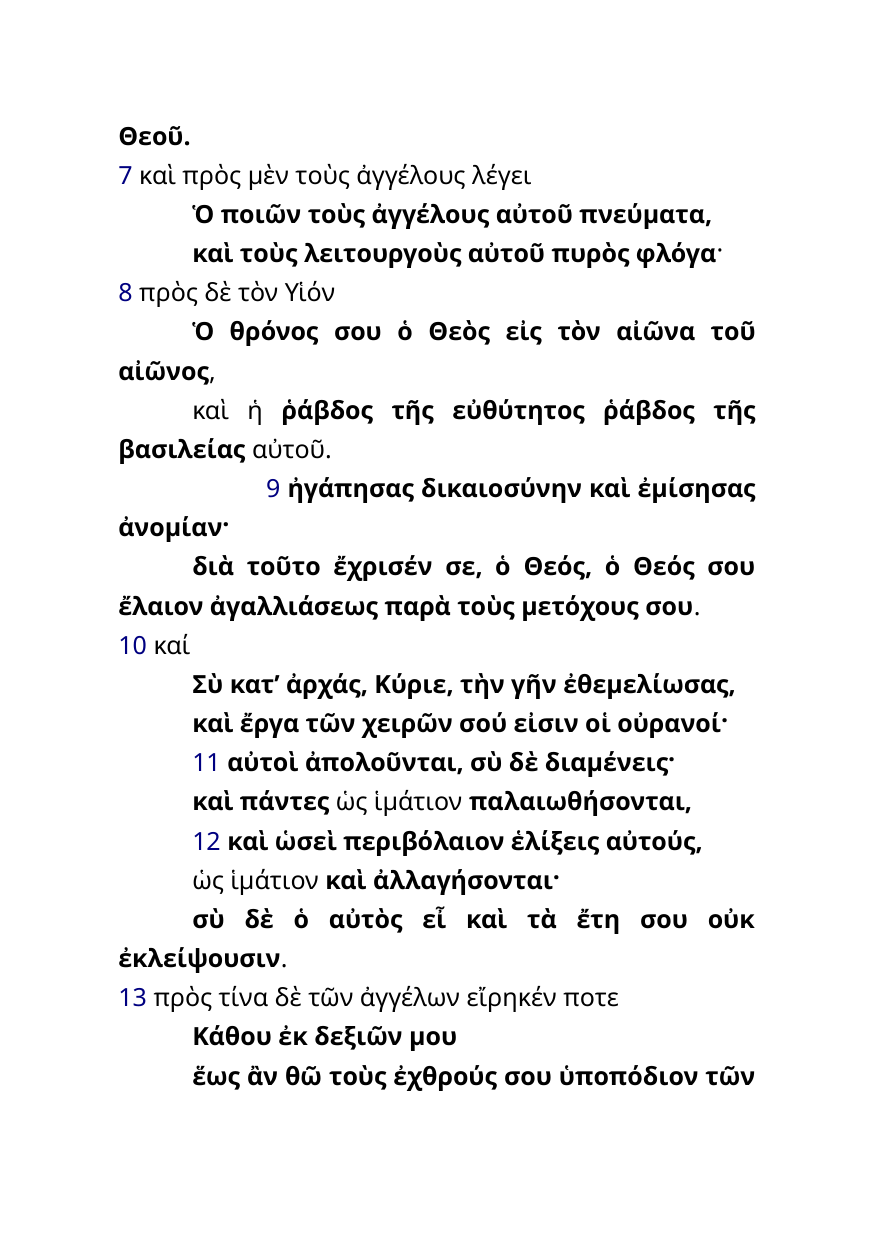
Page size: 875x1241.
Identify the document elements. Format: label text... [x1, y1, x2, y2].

text Ὁ ποιῶν τοὺς ἀγγέλους αὐτοῦ πνεύματα, [118, 196, 756, 231]
text 8 πρὸς δὲ τὸν Υἱόν [118, 275, 756, 309]
text 12 καὶ ὡσεὶ περιβόλαιον ἑλίξεις αὐτούς, [118, 823, 756, 857]
text 10 καί [118, 627, 756, 661]
text καὶ ἡ ῥάβδος τῆς εὐθύτητος ῥάβδος τῆς βασιλείας αὐτοῦ. [118, 392, 756, 466]
text ἕως ἂν θῶ τοὺς ἐχθρούς σου ὑποπόδιον τῶν [118, 1058, 756, 1092]
text 11 αὐτοὶ ἀπολοῦνται, σὺ δὲ διαμένεις· [118, 745, 756, 779]
text Θεοῦ. [118, 118, 756, 152]
text καὶ πάντες ὡς ἱμάτιον παλαιωθήσονται, [118, 784, 756, 818]
text σὺ δὲ ὁ αὐτὸς εἶ καὶ τὰ ἔτη σου οὐκ ἐκλείψουσιν. [118, 901, 756, 975]
text 13 πρὸς τίνα δὲ τῶν ἀγγέλων εἴρηκέν ποτε [118, 980, 756, 1014]
text Κάθου ἐκ δεξιῶν μου [118, 1019, 756, 1053]
text 7 καὶ πρὸς μὲν τοὺς ἀγγέλους λέγει [118, 157, 756, 191]
text καὶ τοὺς λειτουργοὺς αὐτοῦ πυρὸς φλόγα· [118, 236, 756, 270]
text διὰ τοῦτο ἔχρισέν σε, ὁ Θεός, ὁ Θεός σου ἔλαιον ἀγαλλιάσεως παρὰ τοὺς μετόχους σου. [118, 549, 756, 622]
text Σὺ κατ’ ἀρχάς, Κύριε, τὴν γῆν ἐθεμελίωσας, [118, 666, 756, 701]
text ὡς ἱμάτιον καὶ ἀλλαγήσονται· [118, 862, 756, 896]
text καὶ ἔργα τῶν χειρῶν σού εἰσιν οἱ οὐρανοί· [118, 706, 756, 740]
text 9 ἠγάπησας δικαιοσύνην καὶ ἐμίσησας ἀνομίαν· [118, 471, 756, 544]
text Ὁ θρόνος σου ὁ Θεὸς εἰς τὸν αἰῶνα τοῦ αἰῶνος, [118, 314, 756, 387]
